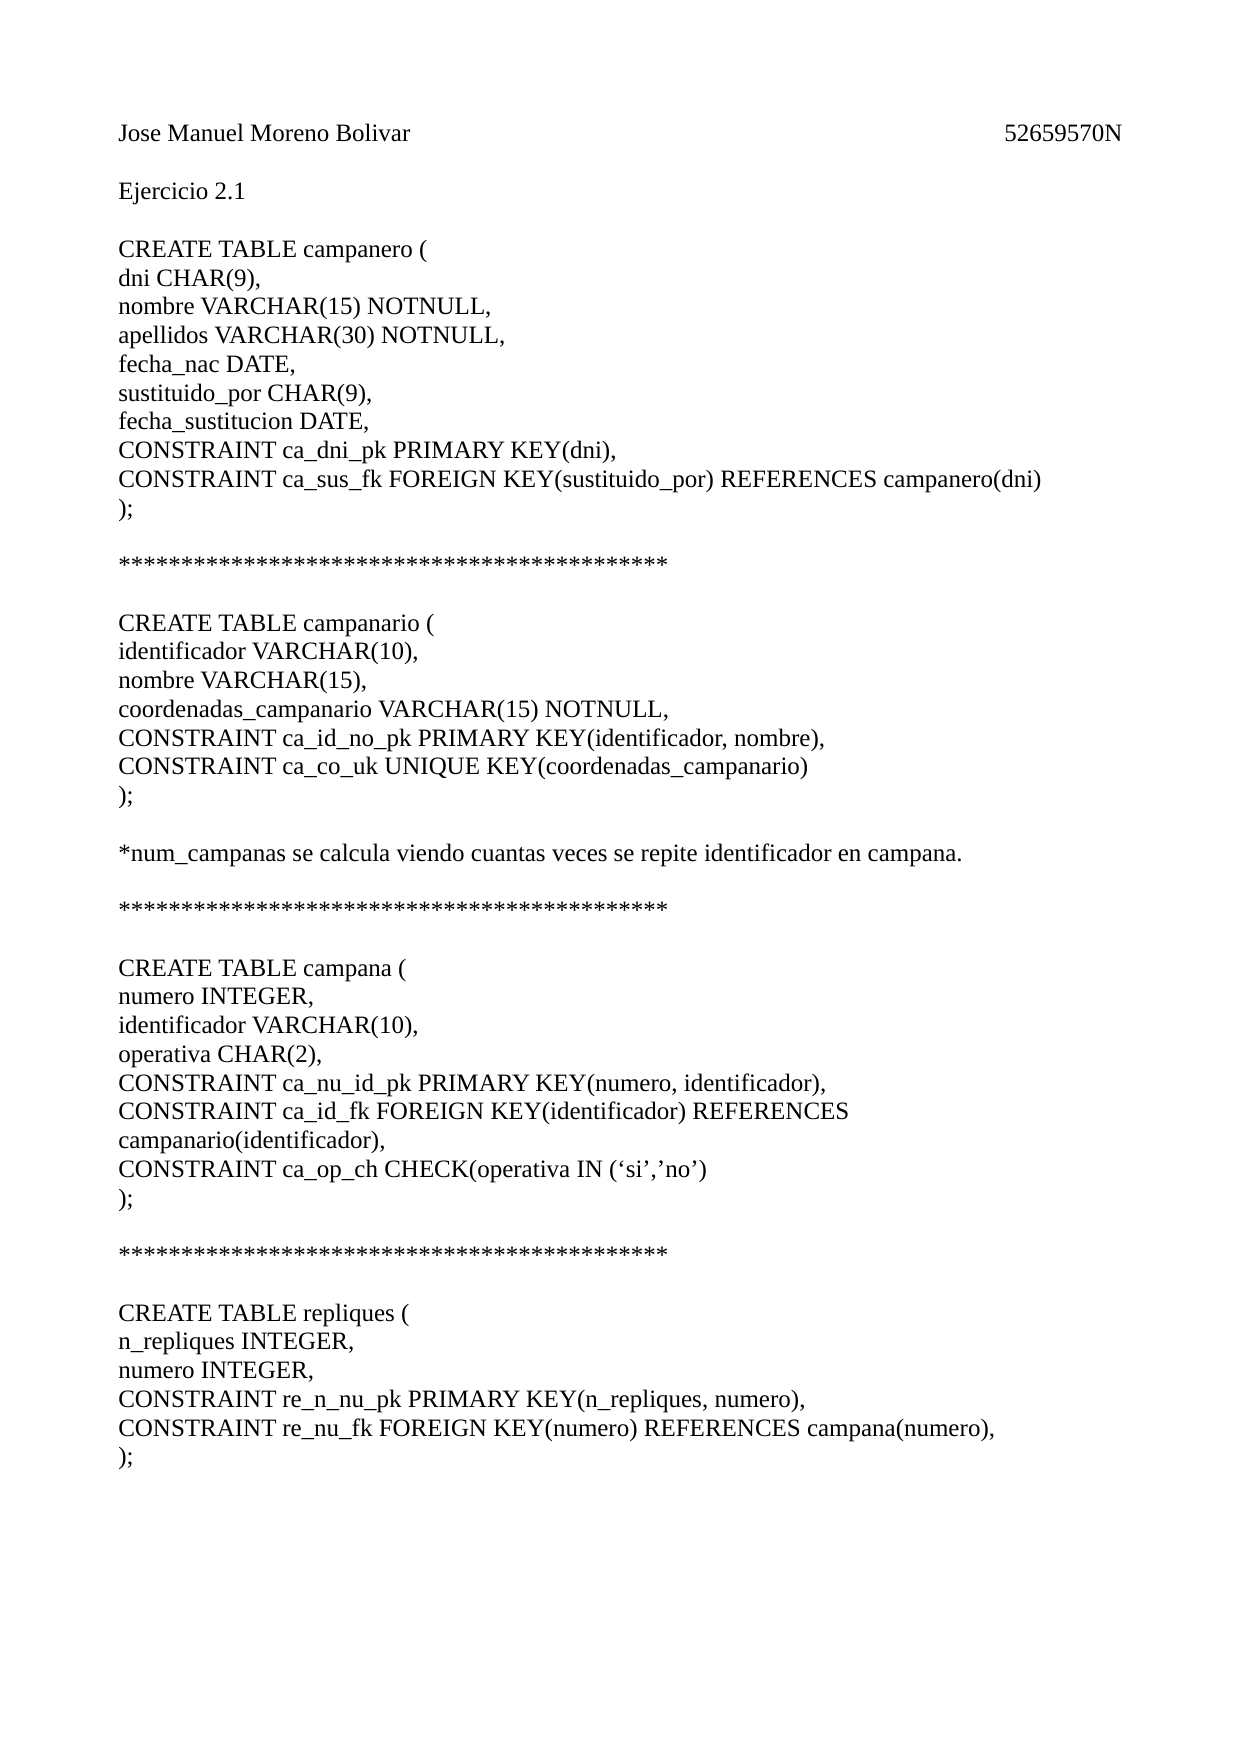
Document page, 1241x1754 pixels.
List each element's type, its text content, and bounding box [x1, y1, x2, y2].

text CREATE TABLE campana ( [118, 953, 1122, 981]
text numero INTEGER, [118, 981, 1122, 1010]
text ******************************************** [118, 1240, 1122, 1269]
text CREATE TABLE campanero ( [118, 234, 1122, 263]
text ); [118, 1441, 1122, 1470]
text dni CHAR(9), [118, 263, 1122, 291]
text CONSTRAINT ca_sus_fk FOREIGN KEY(sustituido_por) REFERENCES campanero(dni) [118, 464, 1122, 493]
text numero INTEGER, [118, 1355, 1122, 1384]
text fecha_nac DATE, [118, 349, 1122, 378]
text ******************************************** [118, 550, 1122, 579]
text n_repliques INTEGER, [118, 1326, 1122, 1355]
text ); [118, 780, 1122, 809]
text identificador VARCHAR(10), [118, 636, 1122, 665]
text ); [118, 493, 1122, 521]
text operativa CHAR(2), [118, 1039, 1122, 1068]
text CONSTRAINT ca_op_ch CHECK(operativa IN (‘si’,’no’) [118, 1154, 1122, 1183]
text ); [118, 1183, 1122, 1211]
text coordenadas_campanario VARCHAR(15) NOTNULL, [118, 694, 1122, 723]
text CONSTRAINT ca_id_fk FOREIGN KEY(identificador) REFERENCES campanario(identificador), [118, 1096, 1122, 1154]
text CONSTRAINT ca_dni_pk PRIMARY KEY(dni), [118, 435, 1122, 464]
text ******************************************** [118, 895, 1122, 924]
text CONSTRAINT re_nu_fk FOREIGN KEY(numero) REFERENCES campana(numero), [118, 1413, 1122, 1441]
text nombre VARCHAR(15), [118, 665, 1122, 694]
text CREATE TABLE repliques ( [118, 1298, 1122, 1326]
text Ejercicio 2.1 [118, 176, 1122, 205]
text identificador VARCHAR(10), [118, 1010, 1122, 1039]
text apellidos VARCHAR(30) NOTNULL, [118, 320, 1122, 349]
text fecha_sustitucion DATE, [118, 406, 1122, 435]
text *num_campanas se calcula viendo cuantas veces se repite identificador en campana. [118, 838, 1122, 866]
text CREATE TABLE campanario ( [118, 608, 1122, 636]
text nombre VARCHAR(15) NOTNULL, [118, 291, 1122, 320]
text sustituido_por CHAR(9), [118, 378, 1122, 406]
text CONSTRAINT re_n_nu_pk PRIMARY KEY(n_repliques, numero), [118, 1384, 1122, 1413]
text CONSTRAINT ca_co_uk UNIQUE KEY(coordenadas_campanario) [118, 751, 1122, 780]
text CONSTRAINT ca_nu_id_pk PRIMARY KEY(numero, identificador), [118, 1068, 1122, 1096]
text CONSTRAINT ca_id_no_pk PRIMARY KEY(identificador, nombre), [118, 723, 1122, 751]
